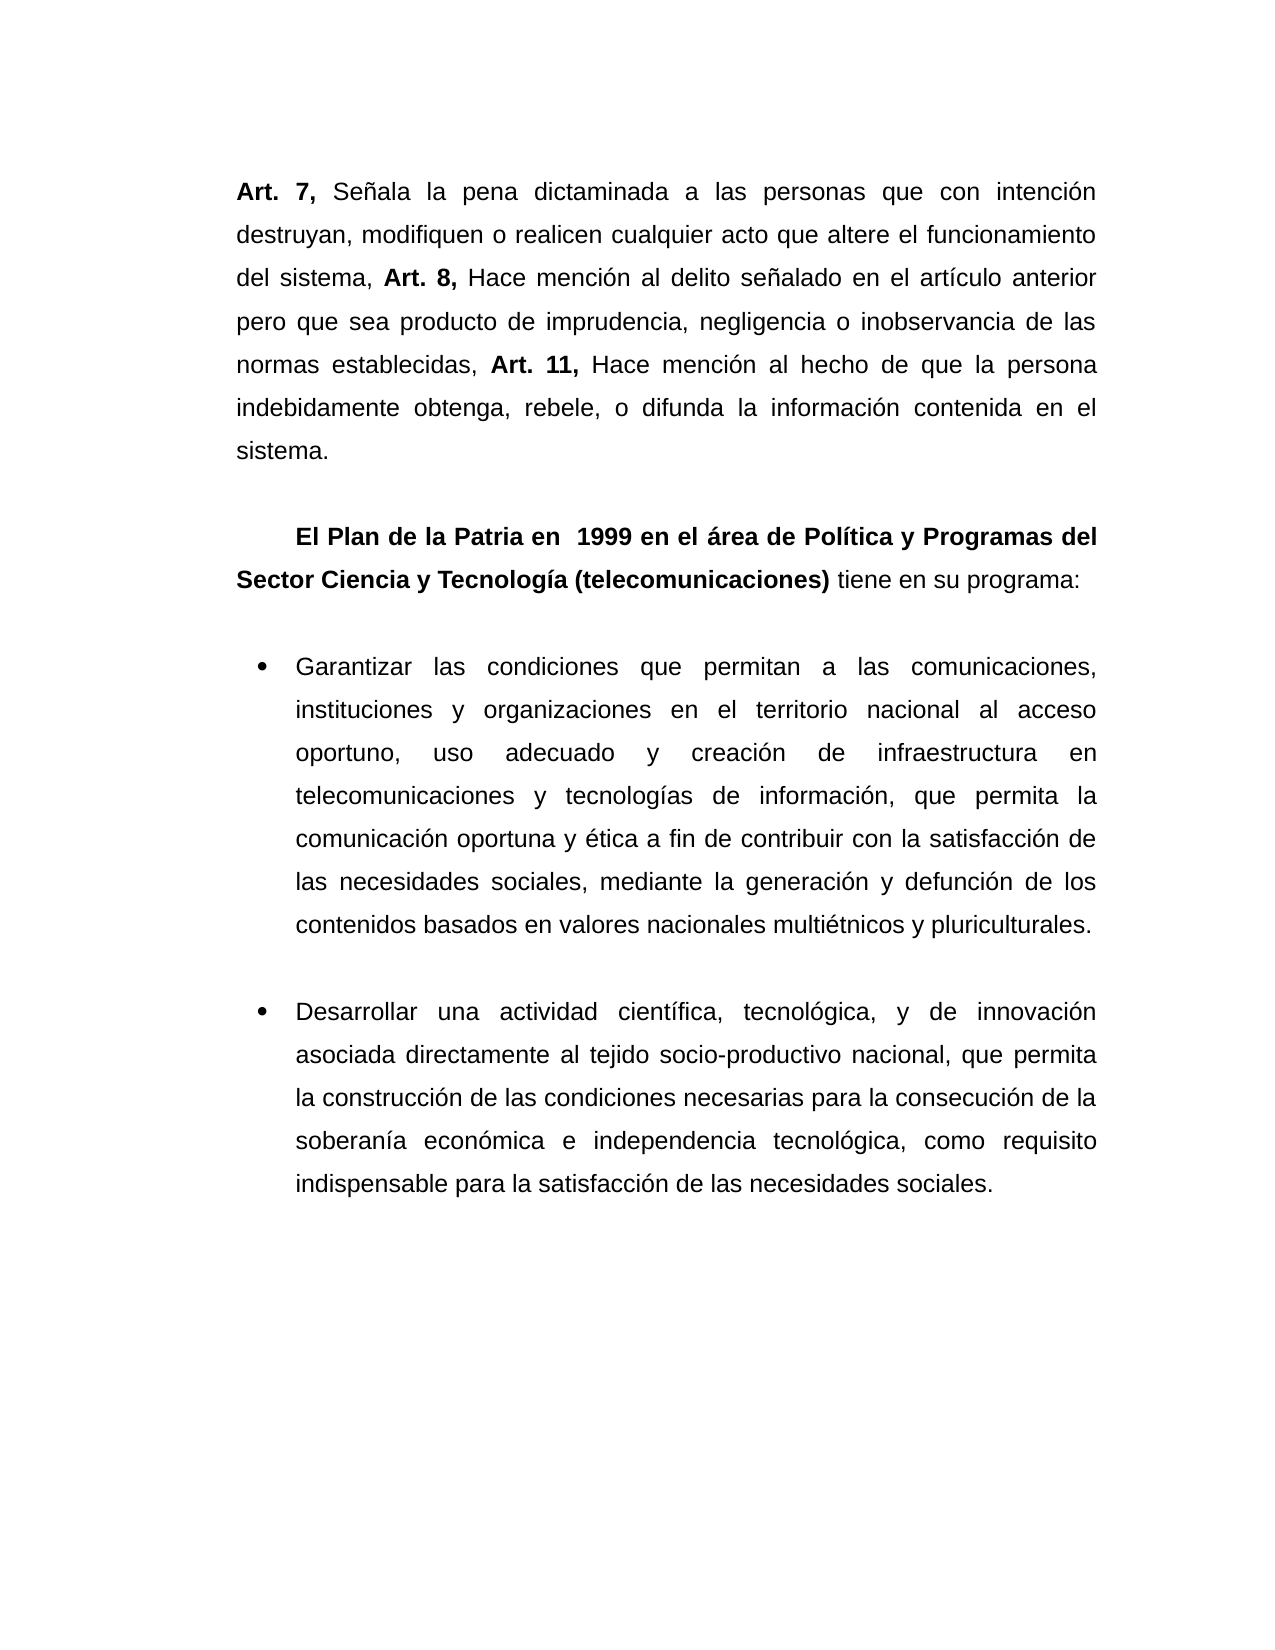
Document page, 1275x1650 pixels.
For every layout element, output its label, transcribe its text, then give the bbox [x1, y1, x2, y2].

text Art. 7, Señala la pena dictaminada a las personas que con intención destruyan, modifiquen o realicen cualquier acto que altere el funcionamiento del sistema, Art. 8, Hace mención al delito señalado en el artículo anterior pero que sea producto de imprudencia, negligencia o inobservancia de las normas establecidas, Art. 11, Hace mención al hecho de que la persona indebidamente obtenga, rebele, o difunda la información contenida en el sistema. [236, 177, 1098, 465]
list Desarrollar una actividad científica, tecnológica, y de innovación asociada directamente al tejido socio-productivo nacional, que permita la construcción de las condiciones necesarias para la consecución de la soberanía económica e independencia tecnológica, como requisito indispensable para la satisfacción de las necesidades sociales. [258, 997, 1098, 1198]
list Garantizar las condiciones que permitan a las comunicaciones, instituciones y organizaciones en el territorio nacional al acceso oportuno, uso adecuado y creación de infraestructura en telecomunicaciones y tecnologías de información, que permita la comunicación oportuna y ética a fin de contribuir con la satisfacción de las necesidades sociales, mediante la generación y defunción de los contenidos basados en valores nacionales multiétnicos y pluriculturales. [258, 652, 1098, 939]
text El Plan de la Patria en 1999 en el área de Política y Programas del Sector Ciencia y Tecnología (telecomunicaciones) tiene en su programa: [236, 522, 1098, 594]
